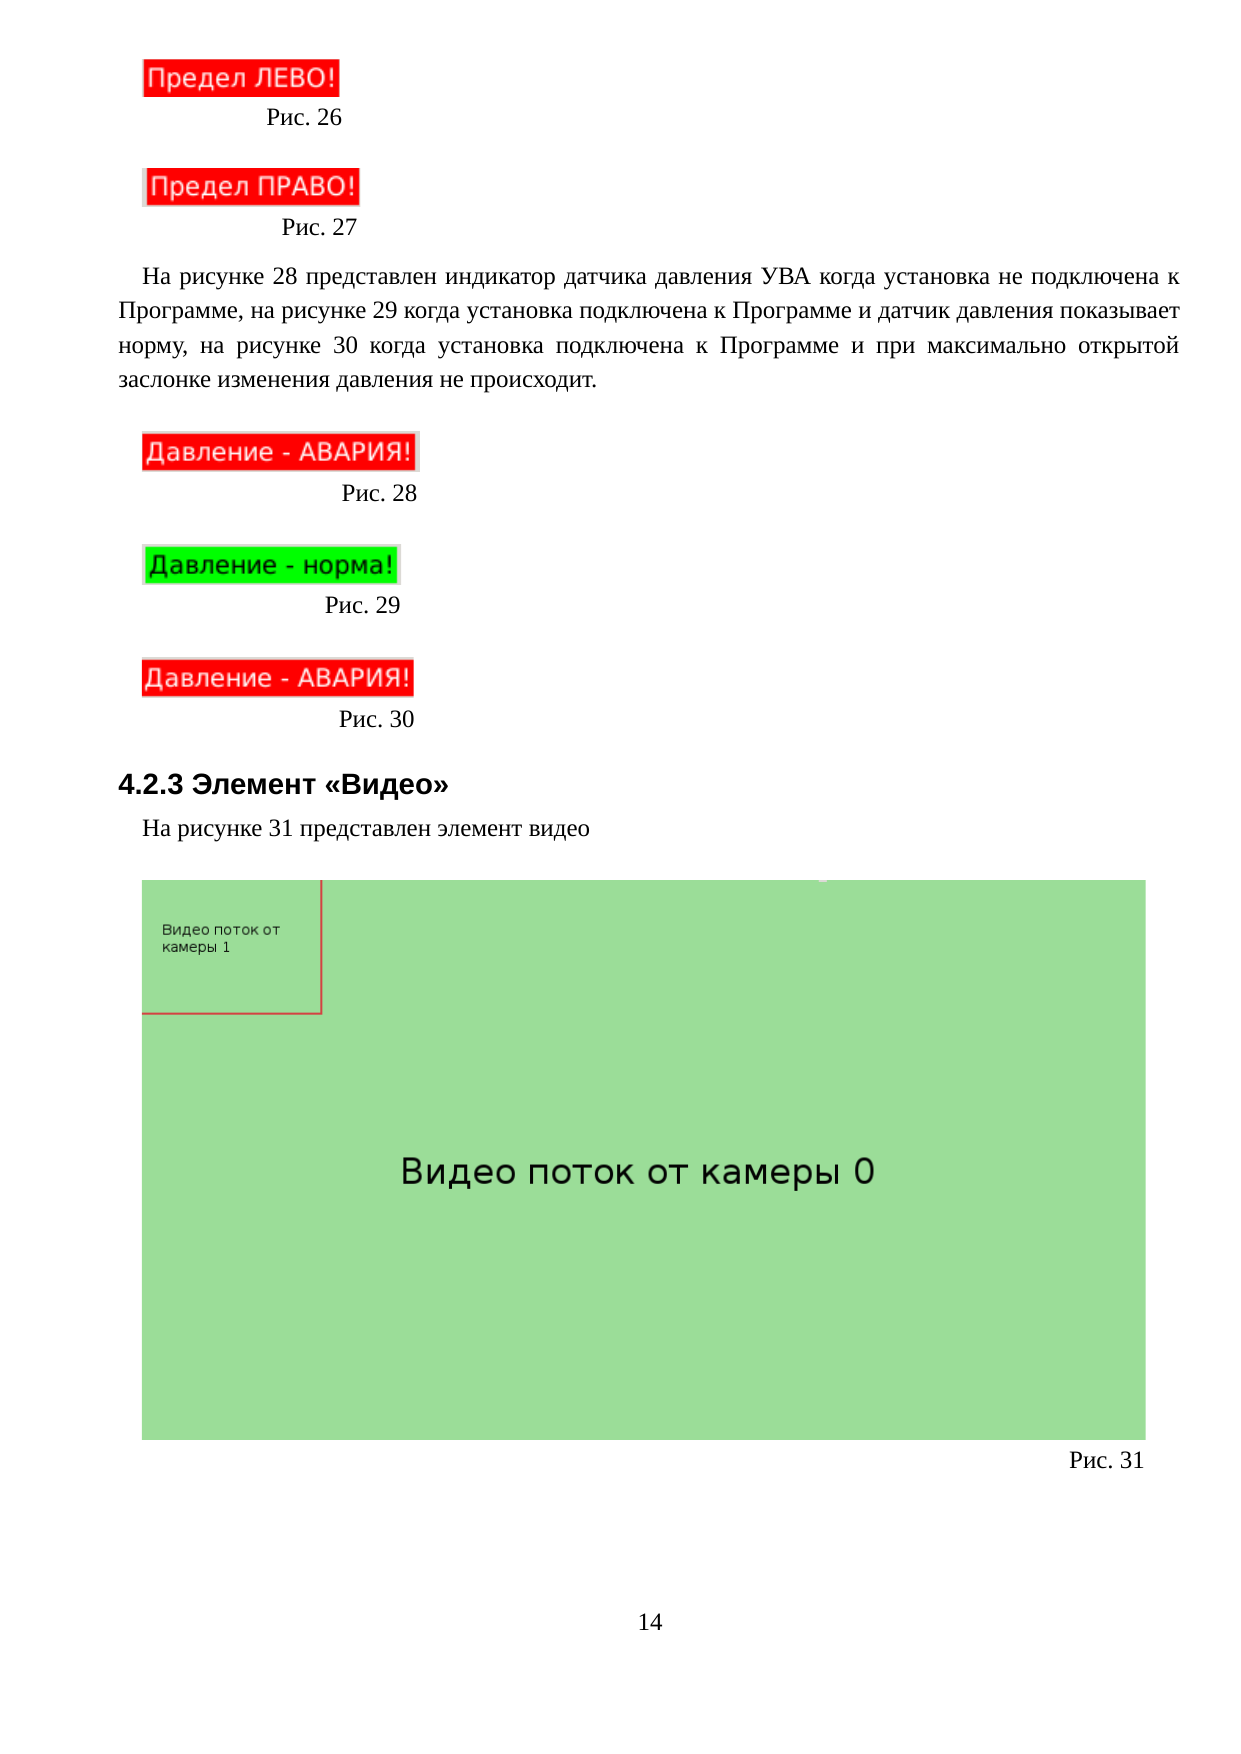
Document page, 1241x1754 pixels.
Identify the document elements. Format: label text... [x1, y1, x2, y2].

text На рисунке 28 представлен индикатор датчика давления УВА когда установка не подключена к Программе, на рисунке 29 когда установка подключена к Программе и датчик давления показывает норму, на рисунке 30 когда установка подключена к Программе и при максимально открытой заслонке изменения давления не происходит. [118, 261, 1181, 393]
picture [141, 544, 402, 585]
text Рис. 30 [118, 704, 1181, 732]
picture [141, 431, 420, 472]
picture [141, 59, 340, 97]
text Рис. 26 [118, 102, 1181, 131]
text На рисунке 31 представлен элемент видео [118, 813, 1181, 842]
text Рис. 28 [118, 478, 1181, 506]
picture [141, 880, 1146, 1440]
subtitle 4.2.3 Элемент «Видео» [118, 767, 1181, 801]
picture [141, 168, 361, 207]
picture [141, 657, 414, 698]
text Рис. 29 [118, 591, 1181, 619]
text Рис. 27 [118, 212, 1181, 241]
text Рис. 31 [118, 1446, 1181, 1474]
